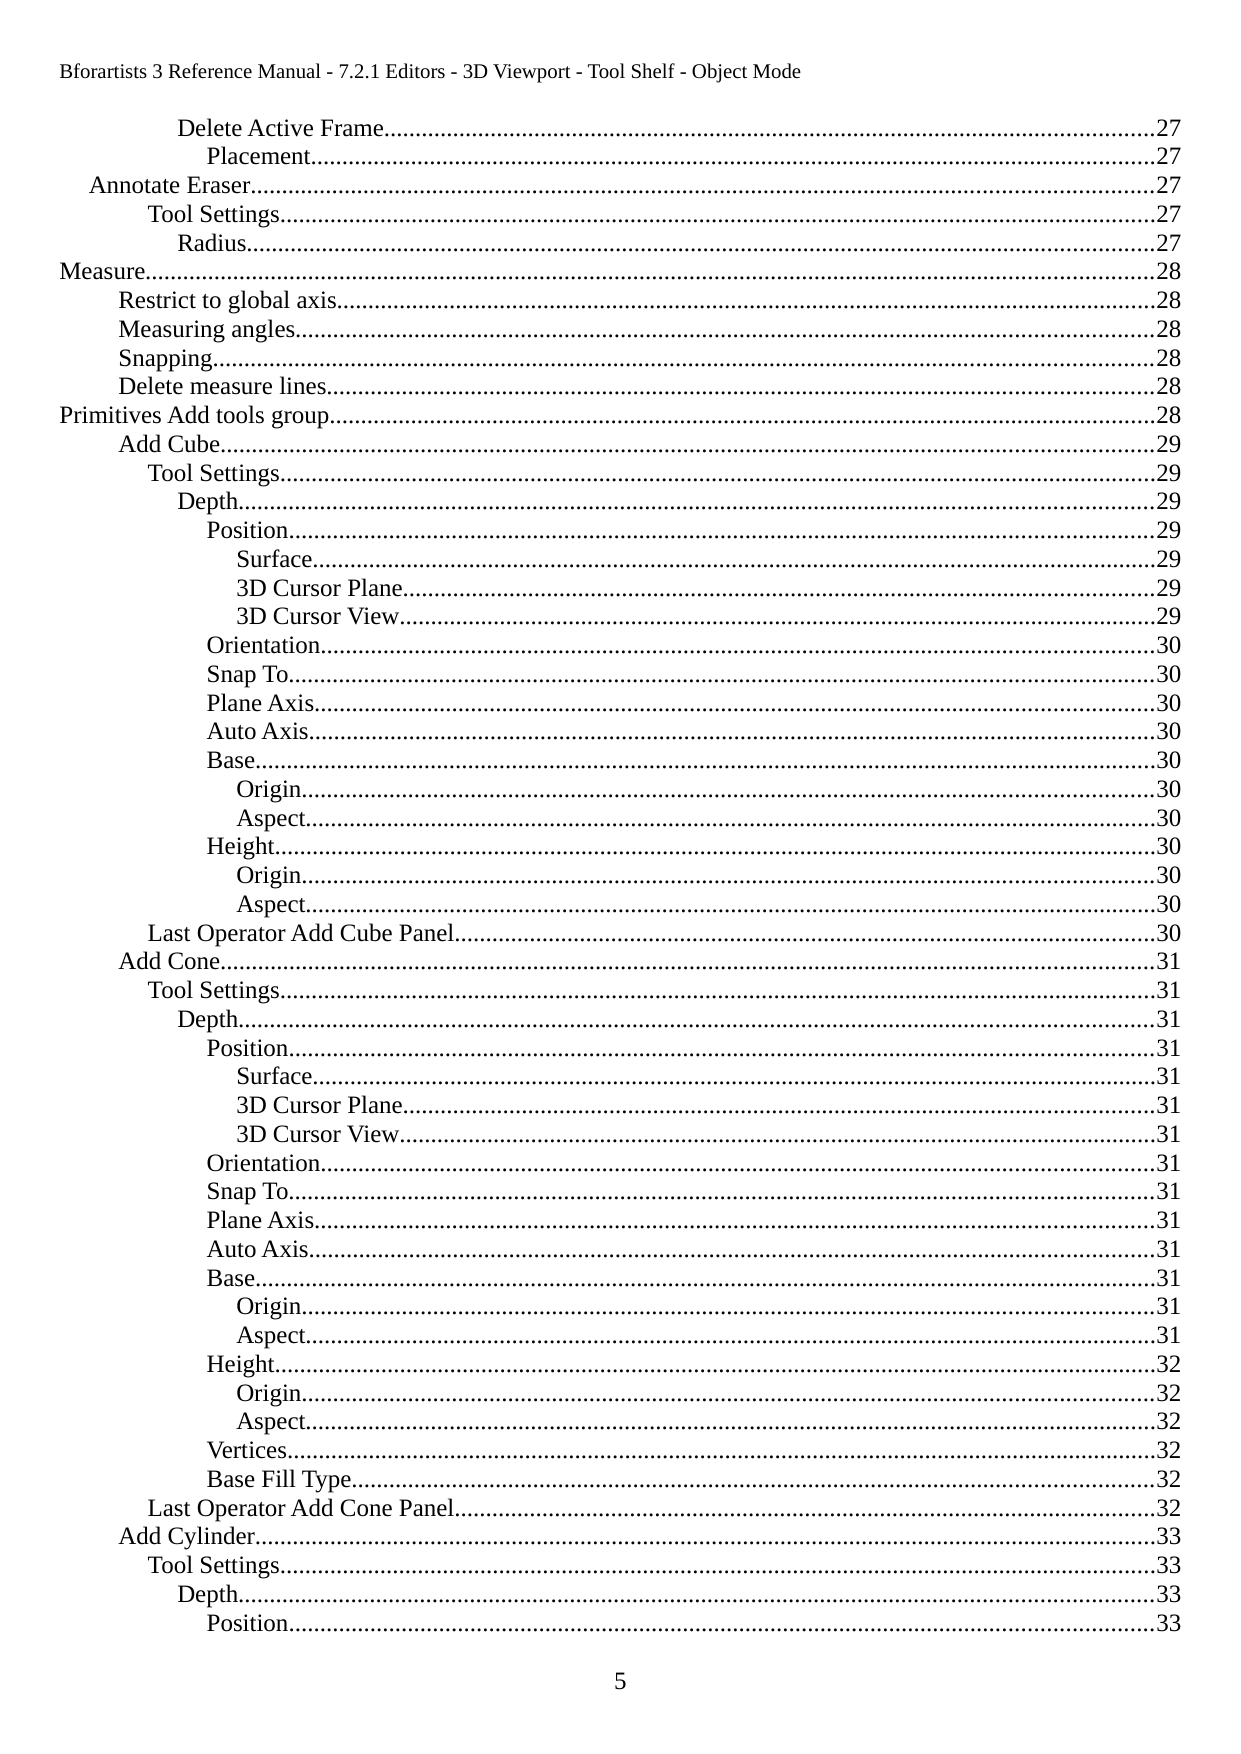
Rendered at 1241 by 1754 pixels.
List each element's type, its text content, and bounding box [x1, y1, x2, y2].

text Snapping 28 [118, 343, 1181, 371]
text Delete Active Frame 27 [177, 113, 1181, 141]
text 3D Cursor Plane 29 [236, 573, 1181, 601]
text Tool Settings 29 [147, 458, 1181, 486]
text Delete measure lines 28 [118, 371, 1181, 400]
text Depth 31 [177, 1004, 1181, 1033]
text Plane Axis 30 [206, 688, 1181, 716]
text Primitives Add tools group 28 [59, 400, 1181, 429]
text Base 30 [206, 745, 1181, 774]
text Tool Settings 33 [147, 1550, 1181, 1579]
text Position 29 [206, 515, 1181, 544]
text 3D Cursor View 29 [236, 601, 1181, 630]
text Origin 31 [236, 1291, 1181, 1320]
text Add Cylinder 33 [118, 1521, 1181, 1550]
text Surface 29 [236, 544, 1181, 573]
text Measuring angles 28 [118, 314, 1181, 343]
text 3D Cursor Plane 31 [236, 1090, 1181, 1119]
text Add Cube 29 [118, 429, 1181, 458]
text Add Cone 31 [118, 946, 1181, 975]
text Surface 31 [236, 1061, 1181, 1090]
text Aspect 30 [236, 889, 1181, 918]
text Aspect 31 [236, 1320, 1181, 1349]
text Aspect 30 [236, 803, 1181, 831]
text Origin 30 [236, 860, 1181, 889]
text 3D Cursor View 31 [236, 1119, 1181, 1148]
text Snap To 30 [206, 659, 1181, 688]
text Base Fill Type 32 [206, 1464, 1181, 1493]
text Orientation 30 [206, 630, 1181, 659]
text Position 31 [206, 1033, 1181, 1061]
text Last Operator Add Cone Panel 32 [147, 1493, 1181, 1521]
text Height 32 [206, 1349, 1181, 1378]
text Position 33 [206, 1608, 1181, 1636]
text Annotate Eraser 27 [88, 170, 1181, 199]
text Depth 29 [177, 486, 1181, 515]
text Aspect 32 [236, 1406, 1181, 1435]
text Depth 33 [177, 1579, 1181, 1608]
text Placement 27 [206, 141, 1181, 170]
text Measure 28 [59, 256, 1181, 285]
text Snap To 31 [206, 1176, 1181, 1205]
text Origin 32 [236, 1378, 1181, 1406]
text Plane Axis 31 [206, 1205, 1181, 1234]
text Radius 27 [177, 228, 1181, 256]
text Vertices 32 [206, 1435, 1181, 1464]
text Tool Settings 27 [147, 199, 1181, 228]
text Base 31 [206, 1263, 1181, 1291]
text Tool Settings 31 [147, 975, 1181, 1004]
text Restrict to global axis 28 [118, 285, 1181, 314]
text Auto Axis 30 [206, 716, 1181, 745]
text Height 30 [206, 831, 1181, 860]
text Orientation 31 [206, 1148, 1181, 1176]
text Auto Axis 31 [206, 1234, 1181, 1263]
text Origin 30 [236, 774, 1181, 803]
text Last Operator Add Cube Panel 30 [147, 918, 1181, 946]
